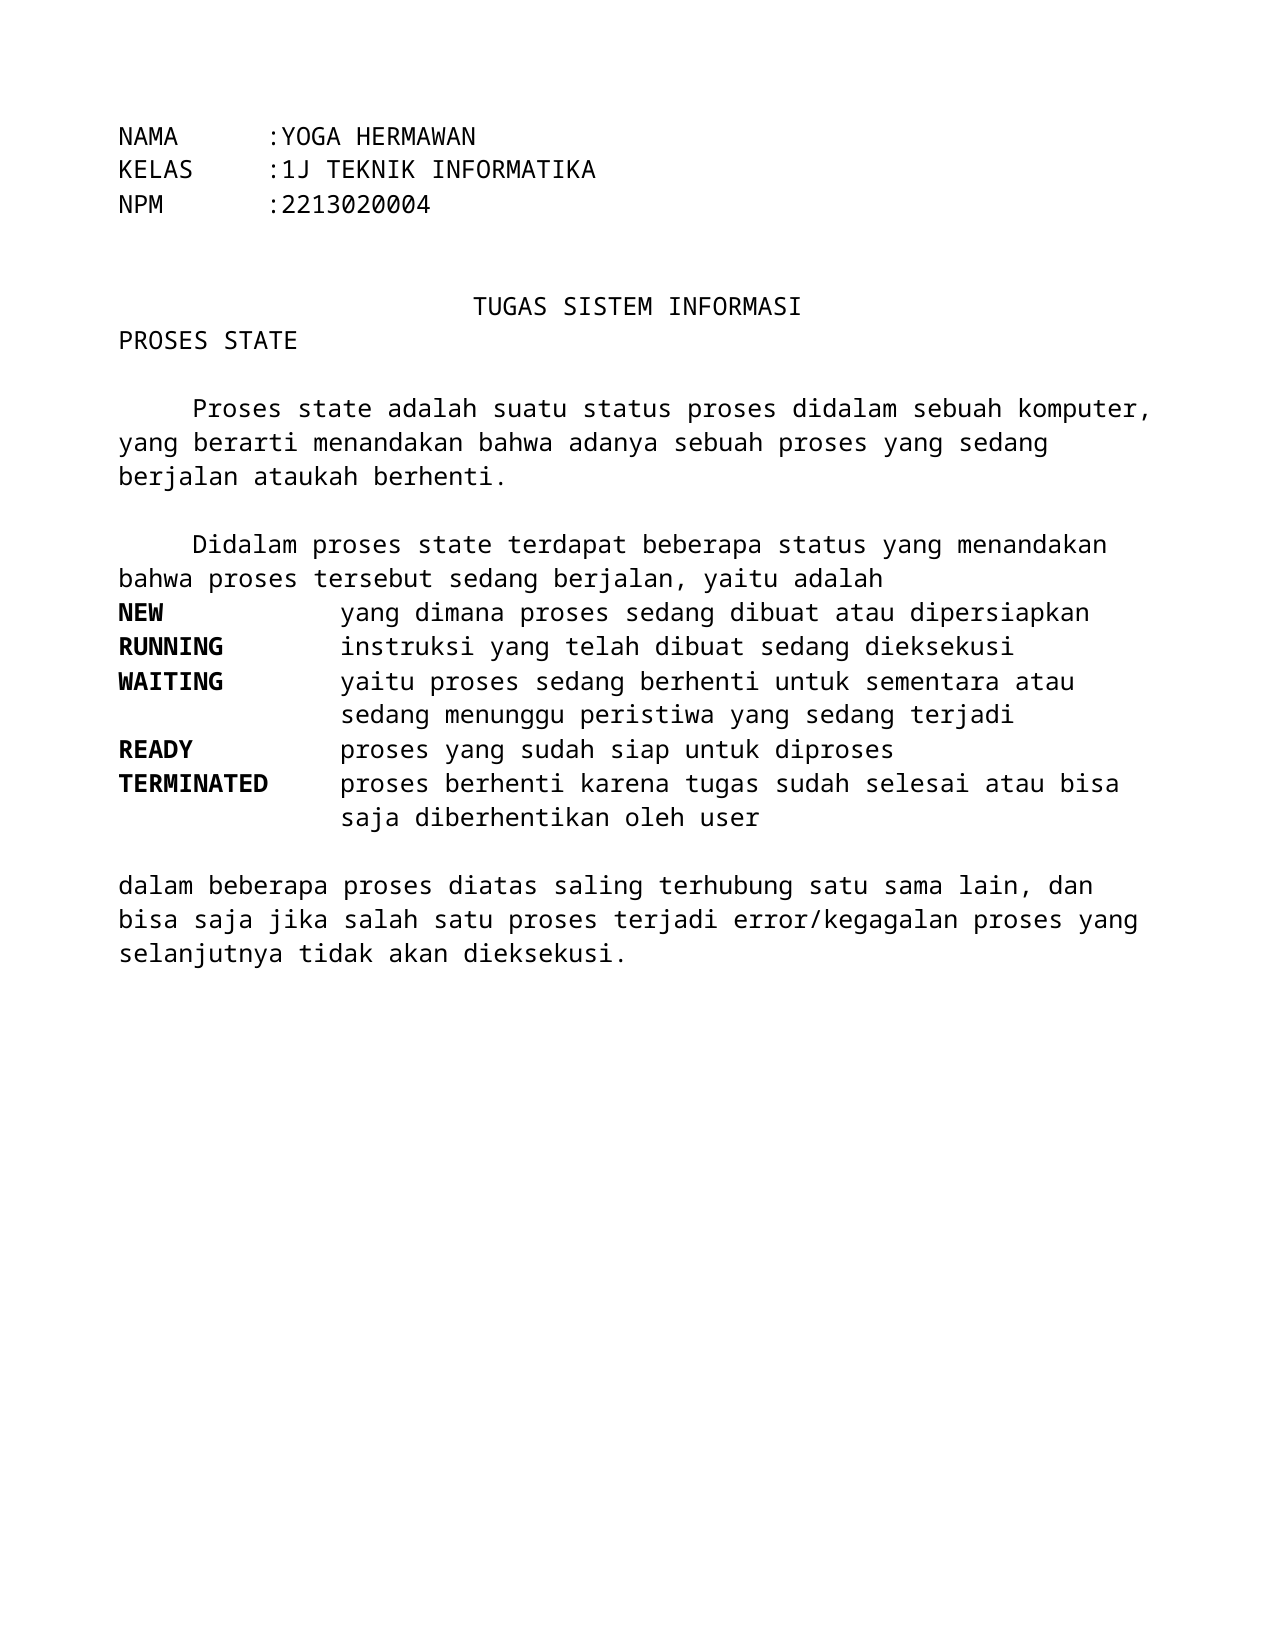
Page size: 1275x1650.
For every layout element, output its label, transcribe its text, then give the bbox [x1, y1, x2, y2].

text KELAS :1J TEKNIK INFORMATIKA [118, 152, 1157, 186]
text RUNNING instruksi yang telah dibuat sedang dieksekusi [118, 629, 1157, 663]
text READY proses yang sudah siap untuk diproses [118, 731, 1157, 765]
text dalam beberapa proses diatas saling terhubung satu sama lain, dan bisa saja jika salah satu proses terjadi error/kegagalan proses yang selanjutnya tidak akan dieksekusi. [118, 867, 1157, 970]
text NAMA :YOGA HERMAWAN [118, 118, 1157, 152]
text TUGAS SISTEM INFORMASI [118, 288, 1157, 322]
text NPM :2213020004 [118, 186, 1157, 220]
text Proses state adalah suatu status proses didalam sebuah komputer, yang berarti menandakan bahwa adanya sebuah proses yang sedang berjalan ataukah berhenti. [118, 391, 1157, 493]
text WAITING yaitu proses sedang berhenti untuk sementara atau sedang menunggu peristiwa yang sedang terjadi [118, 663, 1157, 731]
text PROSES STATE [118, 322, 1157, 357]
text TERMINATED proses berhenti karena tugas sudah selesai atau bisa saja diberhentikan oleh user [118, 765, 1157, 833]
text Didalam proses state terdapat beberapa status yang menandakan bahwa proses tersebut sedang berjalan, yaitu adalah [118, 527, 1157, 595]
text NEW yang dimana proses sedang dibuat atau dipersiapkan [118, 595, 1157, 629]
